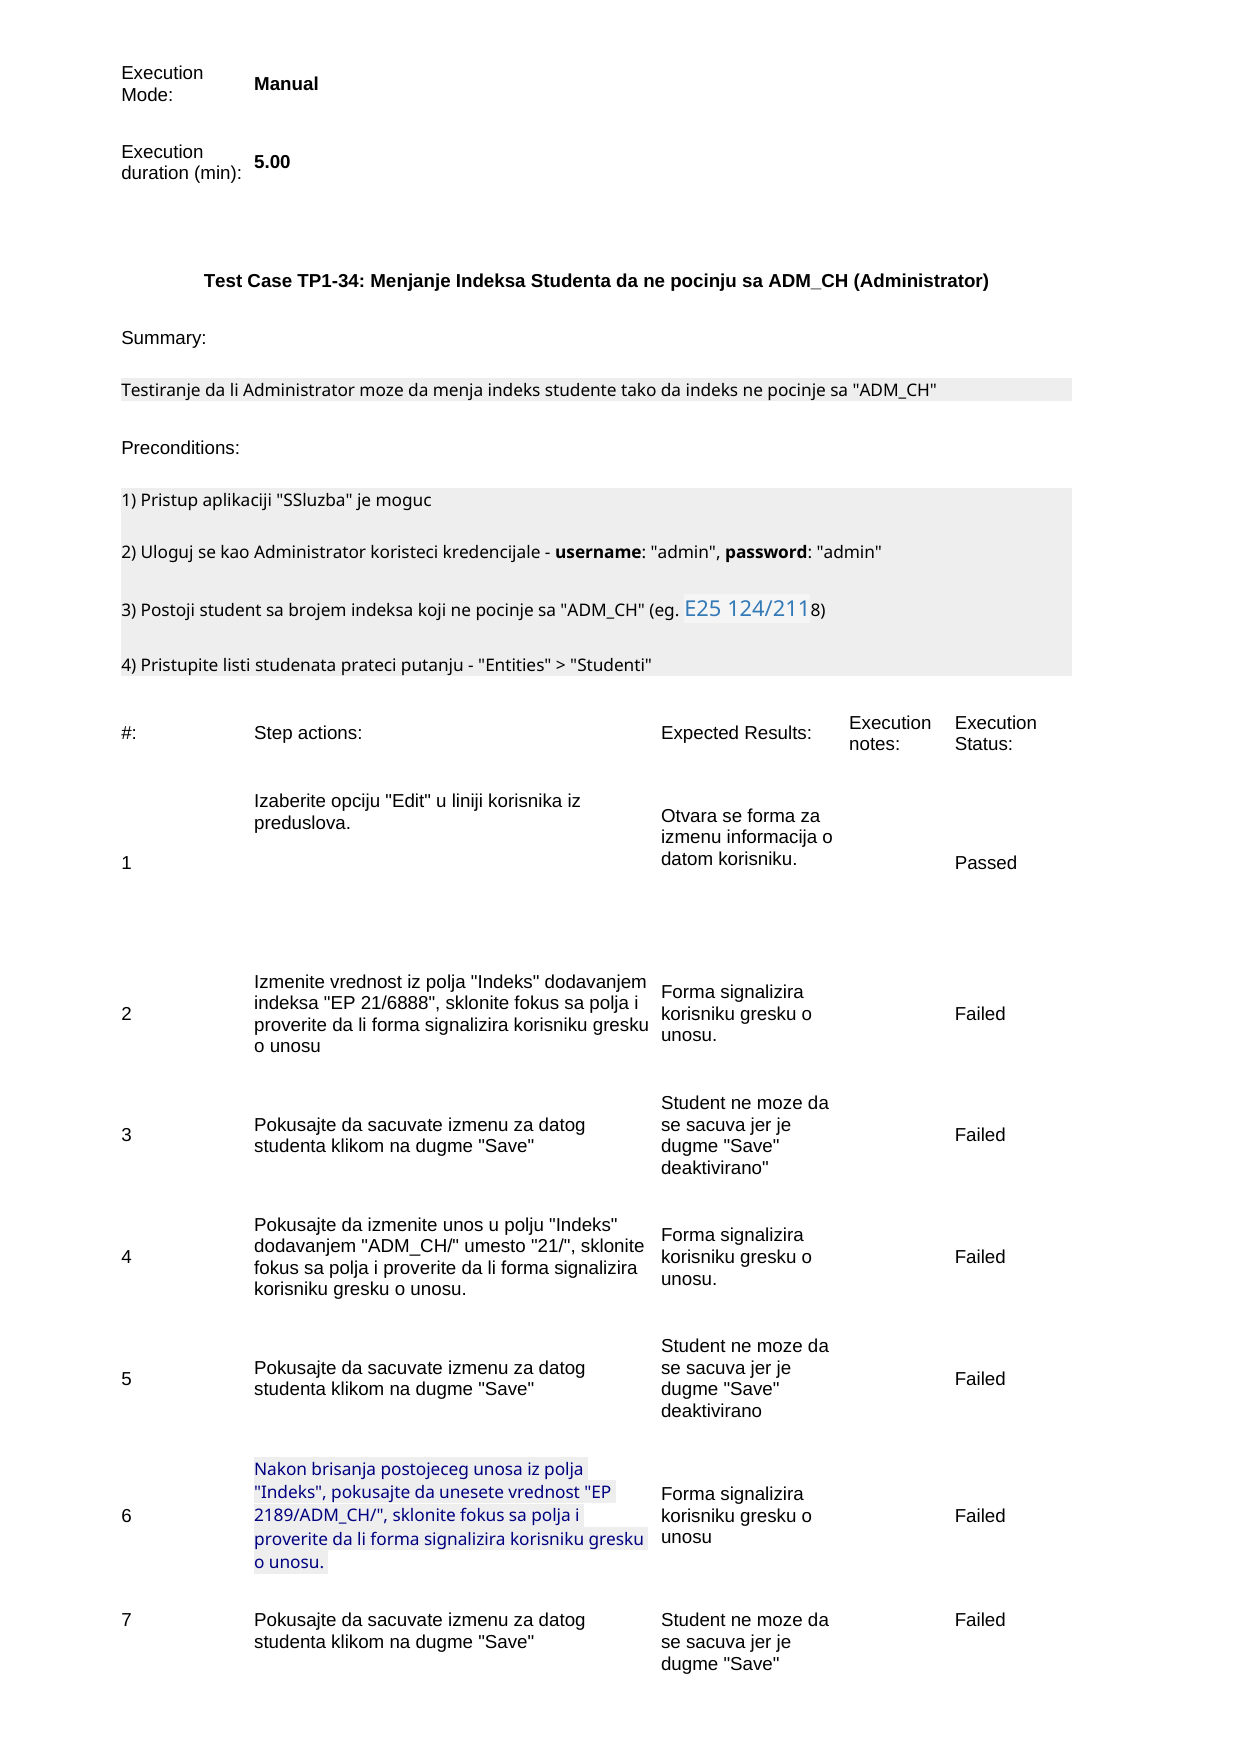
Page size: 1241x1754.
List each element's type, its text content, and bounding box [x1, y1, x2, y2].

table_header Test Case TP1-34: Menjanje Indeksa Studenta da ne pocinju sa ADM_CH (Administrator) [118, 267, 1075, 324]
table_cell 5 [118, 1332, 251, 1454]
table_cell Expected Results: [658, 709, 846, 787]
table_cell Forma signalizira korisniku gresku o unosu [658, 1454, 846, 1606]
table_cell Summary: Testiranje da li Administrator moze da menja indeks studente tako da indeks ne pocinje sa "ADM_CH" [118, 324, 1075, 434]
table_cell Preconditions: 1) Pristup aplikaciji "SSluzba" je moguc 2) Uloguj se kao Administrator koristeci kredencijale - username: "admin", password: "admin" 3) Postoji student sa brojem indeksa koji ne pocinje sa "ADM_CH" (eg. E25 124/2118) 4) Pristupite listi studenata prateci putanju - "Entities" > "Studenti" [118, 434, 1075, 708]
table_cell [846, 1606, 952, 1685]
table_cell Execution notes: [846, 709, 952, 787]
table_cell [846, 1089, 952, 1211]
table_cell 2 [118, 968, 251, 1089]
table_cell 5.00 [251, 138, 1075, 216]
table_cell Pokusajte da sacuvate izmenu za datog studenta klikom na dugme "Save" [251, 1332, 658, 1454]
table_cell Failed [952, 968, 1058, 1089]
table_cell 6 [118, 1454, 251, 1606]
table_cell Forma signalizira korisniku gresku o unosu. [658, 1211, 846, 1332]
table_cell [846, 1454, 952, 1606]
table_cell [846, 1211, 952, 1332]
table_cell Izmenite vrednost iz polja "Indeks" dodavanjem indeksa "EP 21/6888", sklonite fokus sa polja i proverite da li forma signalizira korisniku gresku o unosu [251, 968, 658, 1089]
table_cell [1058, 1332, 1075, 1454]
table_cell Student ne moze da se sacuva jer je dugme "Save" deaktivirano" [658, 1089, 846, 1211]
table_cell Otvara se forma za izmenu informacija o datom korisniku. [658, 787, 846, 967]
table_cell Failed [952, 1606, 1058, 1685]
table_cell 7 [118, 1606, 251, 1685]
table_cell #: [118, 709, 251, 787]
table_cell [1058, 1211, 1075, 1332]
table_cell Execution Status: [952, 709, 1058, 787]
table_cell Student ne moze da se sacuva jer je dugme "Save" deaktivirano [658, 1332, 846, 1454]
table_cell [1058, 709, 1075, 787]
table_cell Execution Mode: [118, 59, 251, 137]
table_cell Failed [952, 1211, 1058, 1332]
table_cell 1 [118, 787, 251, 967]
table_cell [1058, 1454, 1075, 1606]
table_cell Pokusajte da izmenite unos u polju "Indeks" dodavanjem "ADM_CH/" umesto "21/", sklonite fokus sa polja i proverite da li forma signalizira korisniku gresku o unosu. [251, 1211, 658, 1332]
table_cell [846, 1332, 952, 1454]
table_cell Nakon brisanja postojeceg unosa iz polja "Indeks", pokusajte da unesete vrednost "EP 2189/ADM_CH/", sklonite fokus sa polja i proverite da li forma signalizira korisniku gresku o unosu. [251, 1454, 658, 1606]
table_cell Pokusajte da sacuvate izmenu za datog studenta klikom na dugme "Save" [251, 1606, 658, 1685]
table_cell [1058, 1606, 1075, 1685]
table_cell 4 [118, 1211, 251, 1332]
table_cell Forma signalizira korisniku gresku o unosu. [658, 968, 846, 1089]
table_cell [846, 968, 952, 1089]
table_cell [846, 787, 952, 967]
table_cell Passed [952, 787, 1058, 967]
table_cell [1058, 968, 1075, 1089]
table_cell Pokusajte da sacuvate izmenu za datog studenta klikom na dugme "Save" [251, 1089, 658, 1211]
table_cell 3 [118, 1089, 251, 1211]
table_cell [1058, 787, 1075, 967]
table_cell Execution duration (min): [118, 138, 251, 216]
table_cell Failed [952, 1454, 1058, 1606]
table_cell Step actions: [251, 709, 658, 787]
table_cell Failed [952, 1332, 1058, 1454]
table_cell Student ne moze da se sacuva jer je dugme "Save" [658, 1606, 846, 1685]
table_cell Manual [251, 59, 1075, 137]
table_cell Failed [952, 1089, 1058, 1211]
table_cell Izaberite opciju "Edit" u liniji korisnika iz preduslova. [251, 787, 658, 967]
table_cell [1058, 1089, 1075, 1211]
